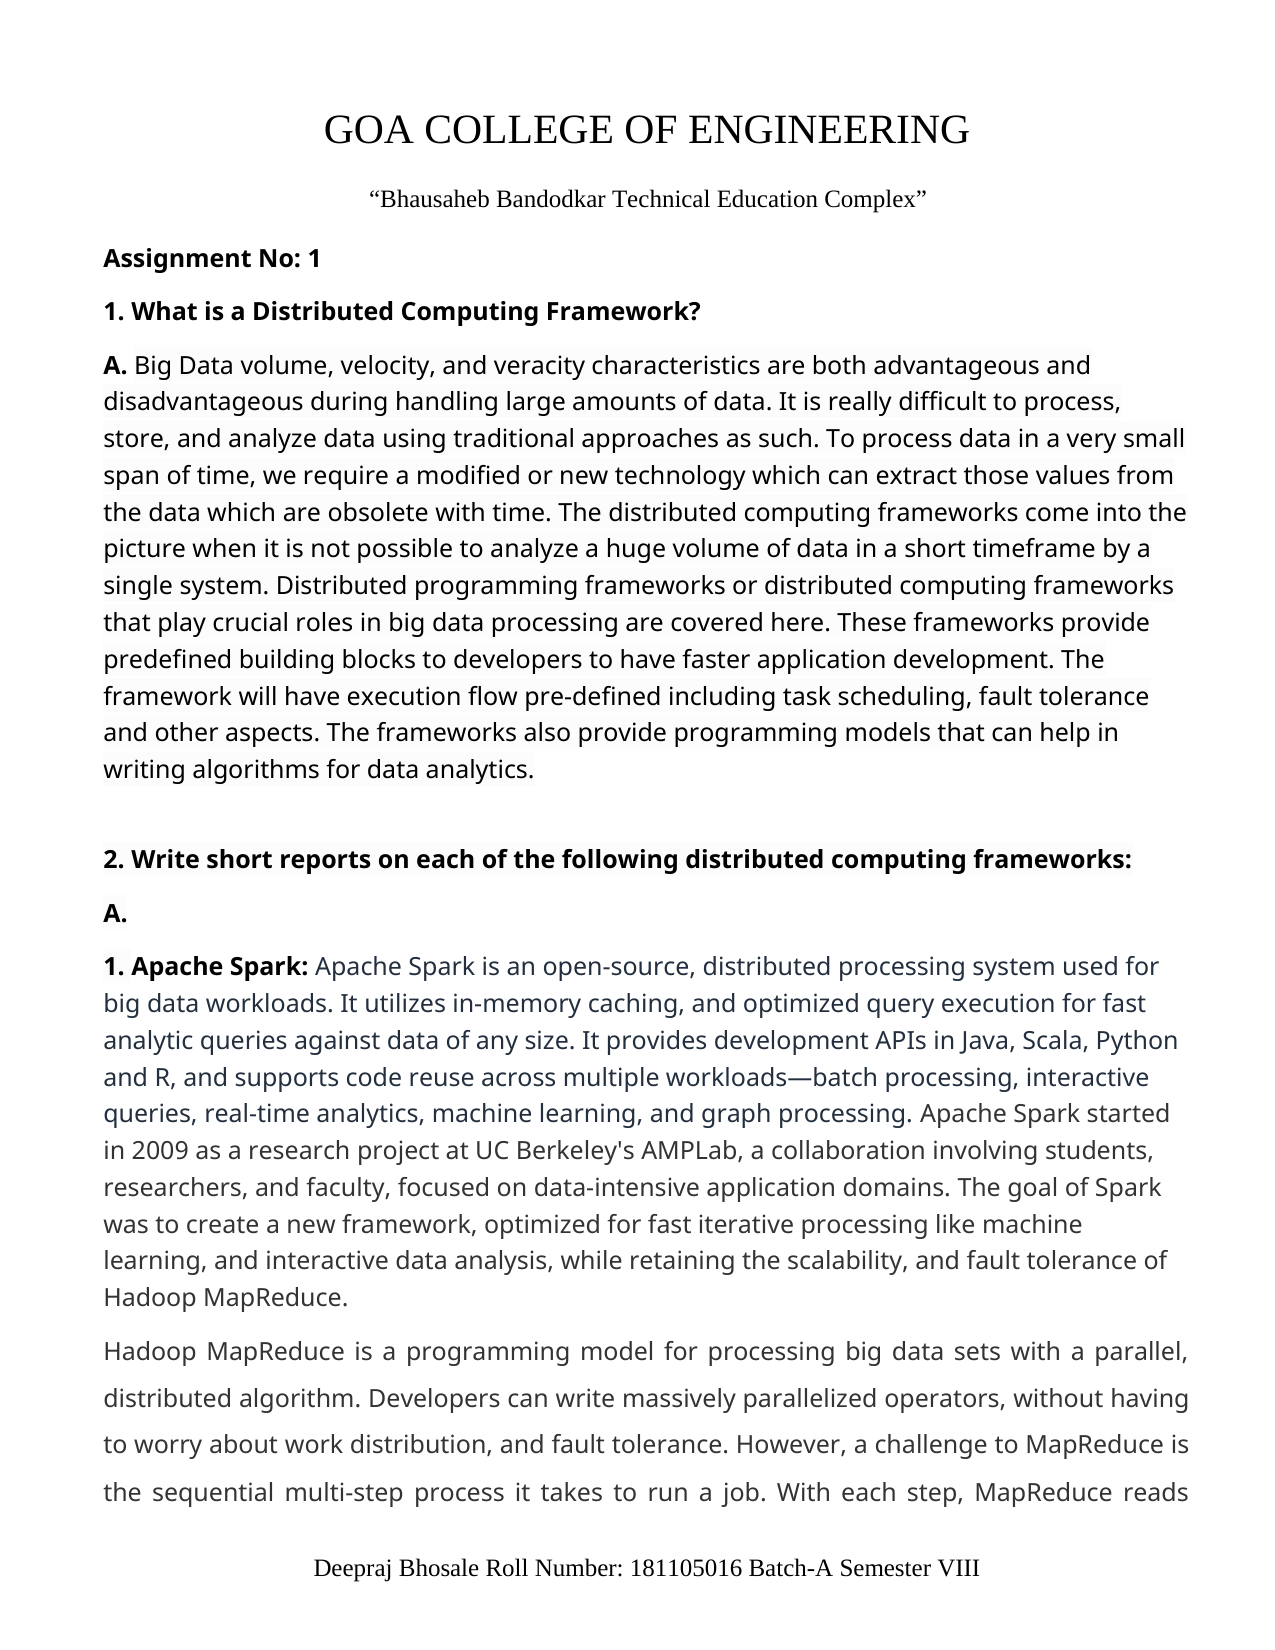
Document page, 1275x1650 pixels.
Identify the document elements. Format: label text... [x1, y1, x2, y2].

text A. [103, 895, 1191, 929]
text A. Big Data volume, velocity, and veracity characteristics are both advantageous and disadvantageous during handling large amounts of data. It is really difficult to process, store, and analyze data using traditional approaches as such. To process data in a very small span of time, we require a modified or new technology which can extract those values from the data which are obsolete with time. The distributed computing frameworks come into the picture when it is not possible to analyze a huge volume of data in a short timeframe by a single system. Distributed programming frameworks or distributed computing frameworks that play crucial roles in big data processing are covered here. These frameworks provide predefined building blocks to developers to have faster application development. The framework will have execution flow pre-defined including task scheduling, fault tolerance and other aspects. The frameworks also provide programming models that can help in writing algorithms for data analytics. [103, 347, 1191, 823]
text Assignment No: 1 [103, 240, 1191, 274]
text 2. Write short reports on each of the following distributed computing frameworks: [103, 842, 1191, 876]
text 1. What is a Distributed Computing Framework? [103, 294, 1191, 328]
text Hadoop MapReduce is a programming model for processing big data sets with a parallel, distributed algorithm. Developers can write massively parallelized operators, without having to worry about work distribution, and fault tolerance. However, a challenge to MapReduce is the sequential multi-step process it takes to run a job. With each step, MapReduce reads [103, 1333, 1191, 1508]
text 1. Apache Spark: Apache Spark is an open-source, distributed processing system used for big data workloads. It utilizes in-memory caching, and optimized query execution for fast analytic queries against data of any size. It provides development APIs in Java, Scala, Python and R, and supports code reuse across multiple workloads—batch processing, interactive queries, real-time analytics, machine learning, and graph processing. Apache Spark started in 2009 as a research project at UC Berkeley's AMPLab, a collaboration involving students, researchers, and faculty, focused on data-intensive application domains. The goal of Spark was to create a new framework, optimized for fast iterative processing like machine learning, and interactive data analysis, while retaining the scalability, and fault tolerance of Hadoop MapReduce. [103, 949, 1191, 1314]
